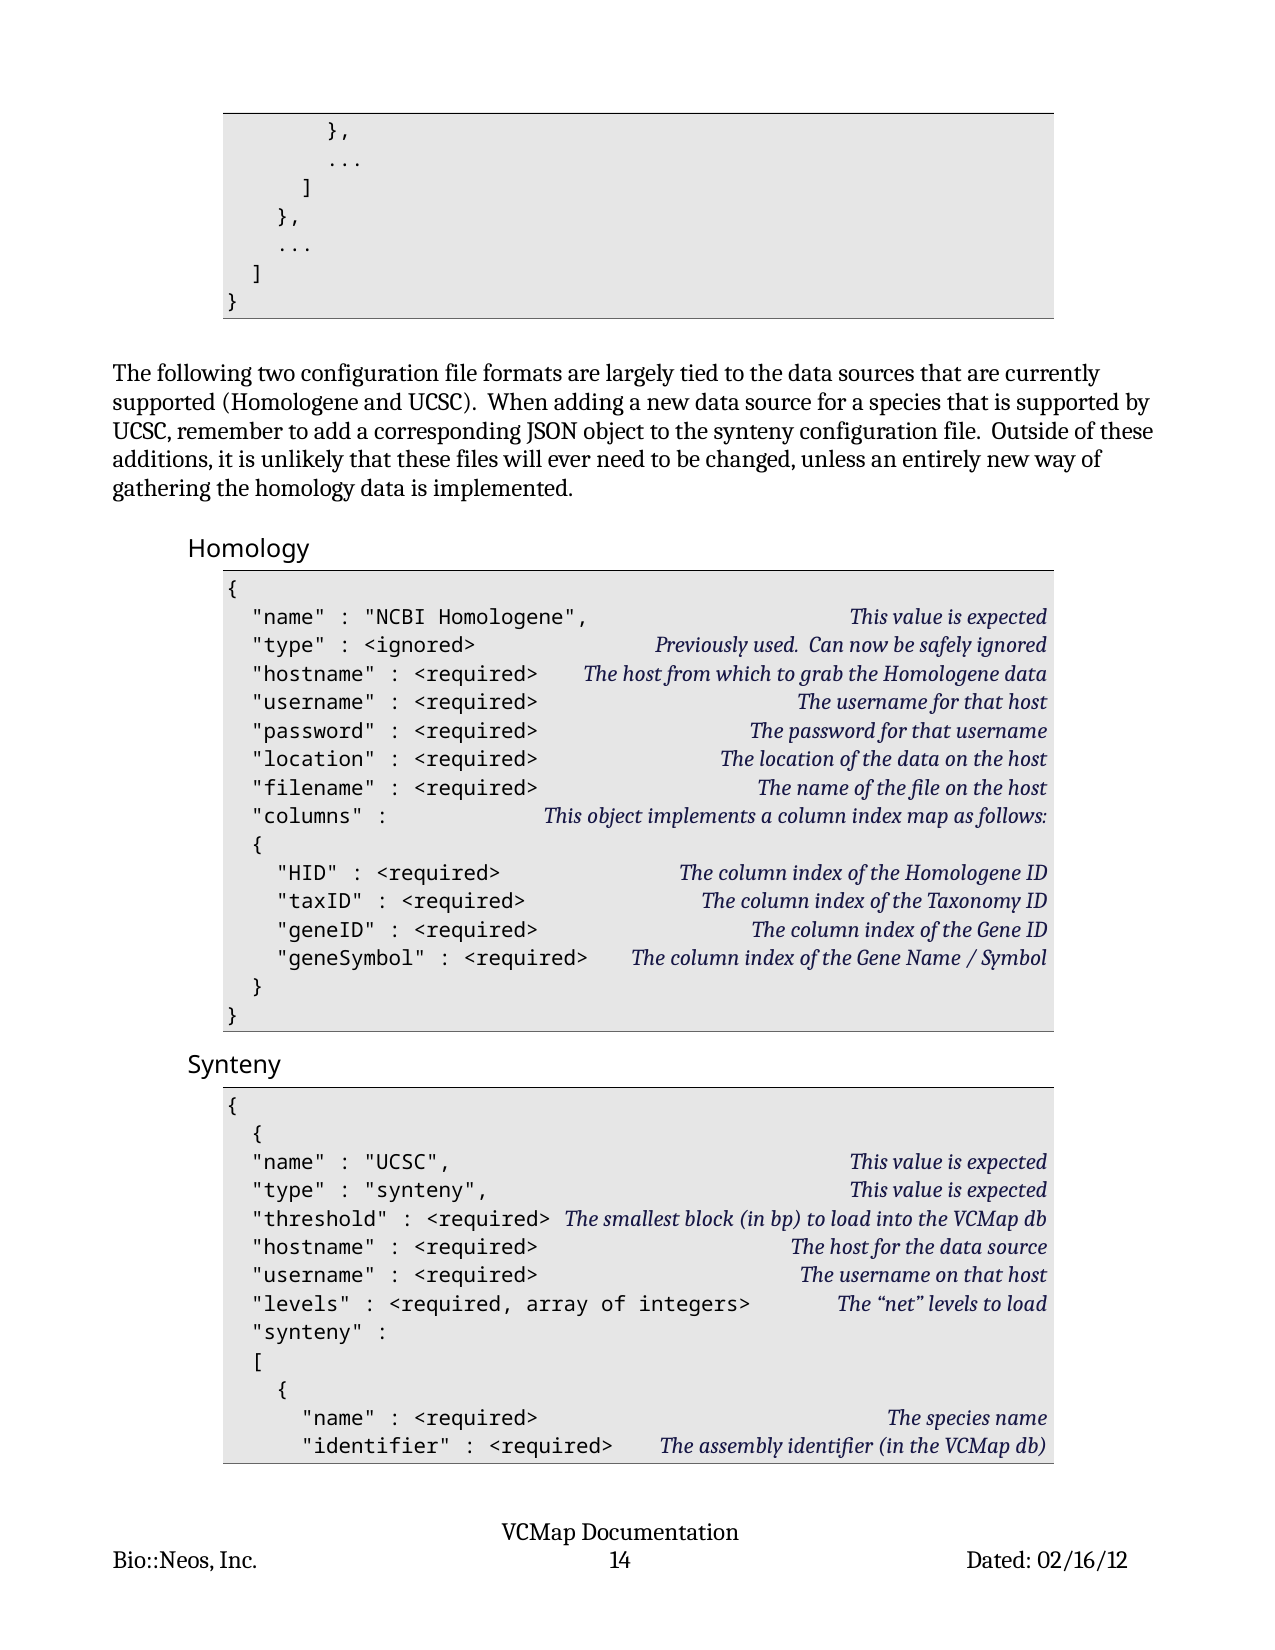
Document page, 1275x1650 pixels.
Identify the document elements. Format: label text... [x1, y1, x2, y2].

text "geneID" : <required> The column index of the Gene ID [223, 912, 1054, 940]
text ] [223, 255, 1054, 283]
text "hostname" : <required> The host for the data source [223, 1229, 1054, 1257]
text The following two configuration file formats are largely tied to the data sources that are currently supported (Homologene and UCSC). When adding a new data source for a species that is supported by UCSC, remember to add a corresponding JSON object to the synteny configuration file. Outside of these additions, it is unlikely that these files will ever need to be changed, unless an entirely new way of gathering the homology data is implemented. [112, 359, 1162, 503]
text "type" : "synteny", This value is expected [223, 1172, 1054, 1201]
subtitle Homology [187, 530, 1162, 564]
text "name" : <required> The species name [223, 1399, 1054, 1428]
text }, [223, 198, 1054, 226]
text } [223, 283, 1054, 318]
text "filename" : <required> The name of the file on the host [223, 769, 1054, 798]
text "name" : "NCBI Homologene", This value is expected [223, 599, 1054, 627]
text ... [223, 141, 1054, 169]
text "columns" : This object implements a column index map as follows: [223, 798, 1054, 826]
text "taxID" : <required> The column index of the Taxonomy ID [223, 883, 1054, 912]
text { [223, 826, 1054, 855]
text ] [223, 169, 1054, 198]
subtitle Synteny [187, 1047, 1162, 1081]
text "HID" : <required> The column index of the Homologene ID [223, 855, 1054, 883]
text ... [223, 226, 1054, 255]
text }, [223, 114, 1054, 141]
text { [223, 1088, 1054, 1115]
text "username" : <required> The username on that host [223, 1257, 1054, 1286]
text } [223, 997, 1054, 1031]
text "password" : <required> The password for that username [223, 713, 1054, 741]
text "username" : <required> The username for that host [223, 684, 1054, 713]
text "type" : <ignored> Previously used. Can now be safely ignored [223, 627, 1054, 656]
text "threshold" : <required> The smallest block (in bp) to load into the VCMap db [223, 1201, 1054, 1229]
text { [223, 1115, 1054, 1144]
text "identifier" : <required> The assembly identifier (in the VCMap db) [223, 1428, 1054, 1463]
text "location" : <required> The location of the data on the host [223, 741, 1054, 769]
text "geneSymbol" : <required> The column index of the Gene Name / Symbol [223, 940, 1054, 968]
text [ [223, 1343, 1054, 1371]
text "hostname" : <required> The host from which to grab the Homologene data [223, 656, 1054, 684]
text } [223, 968, 1054, 997]
text { [223, 1371, 1054, 1399]
text { [223, 571, 1054, 599]
text "synteny" : [223, 1314, 1054, 1343]
text "name" : "UCSC", This value is expected [223, 1144, 1054, 1172]
text "levels" : <required, array of integers> The “net” levels to load [223, 1286, 1054, 1314]
